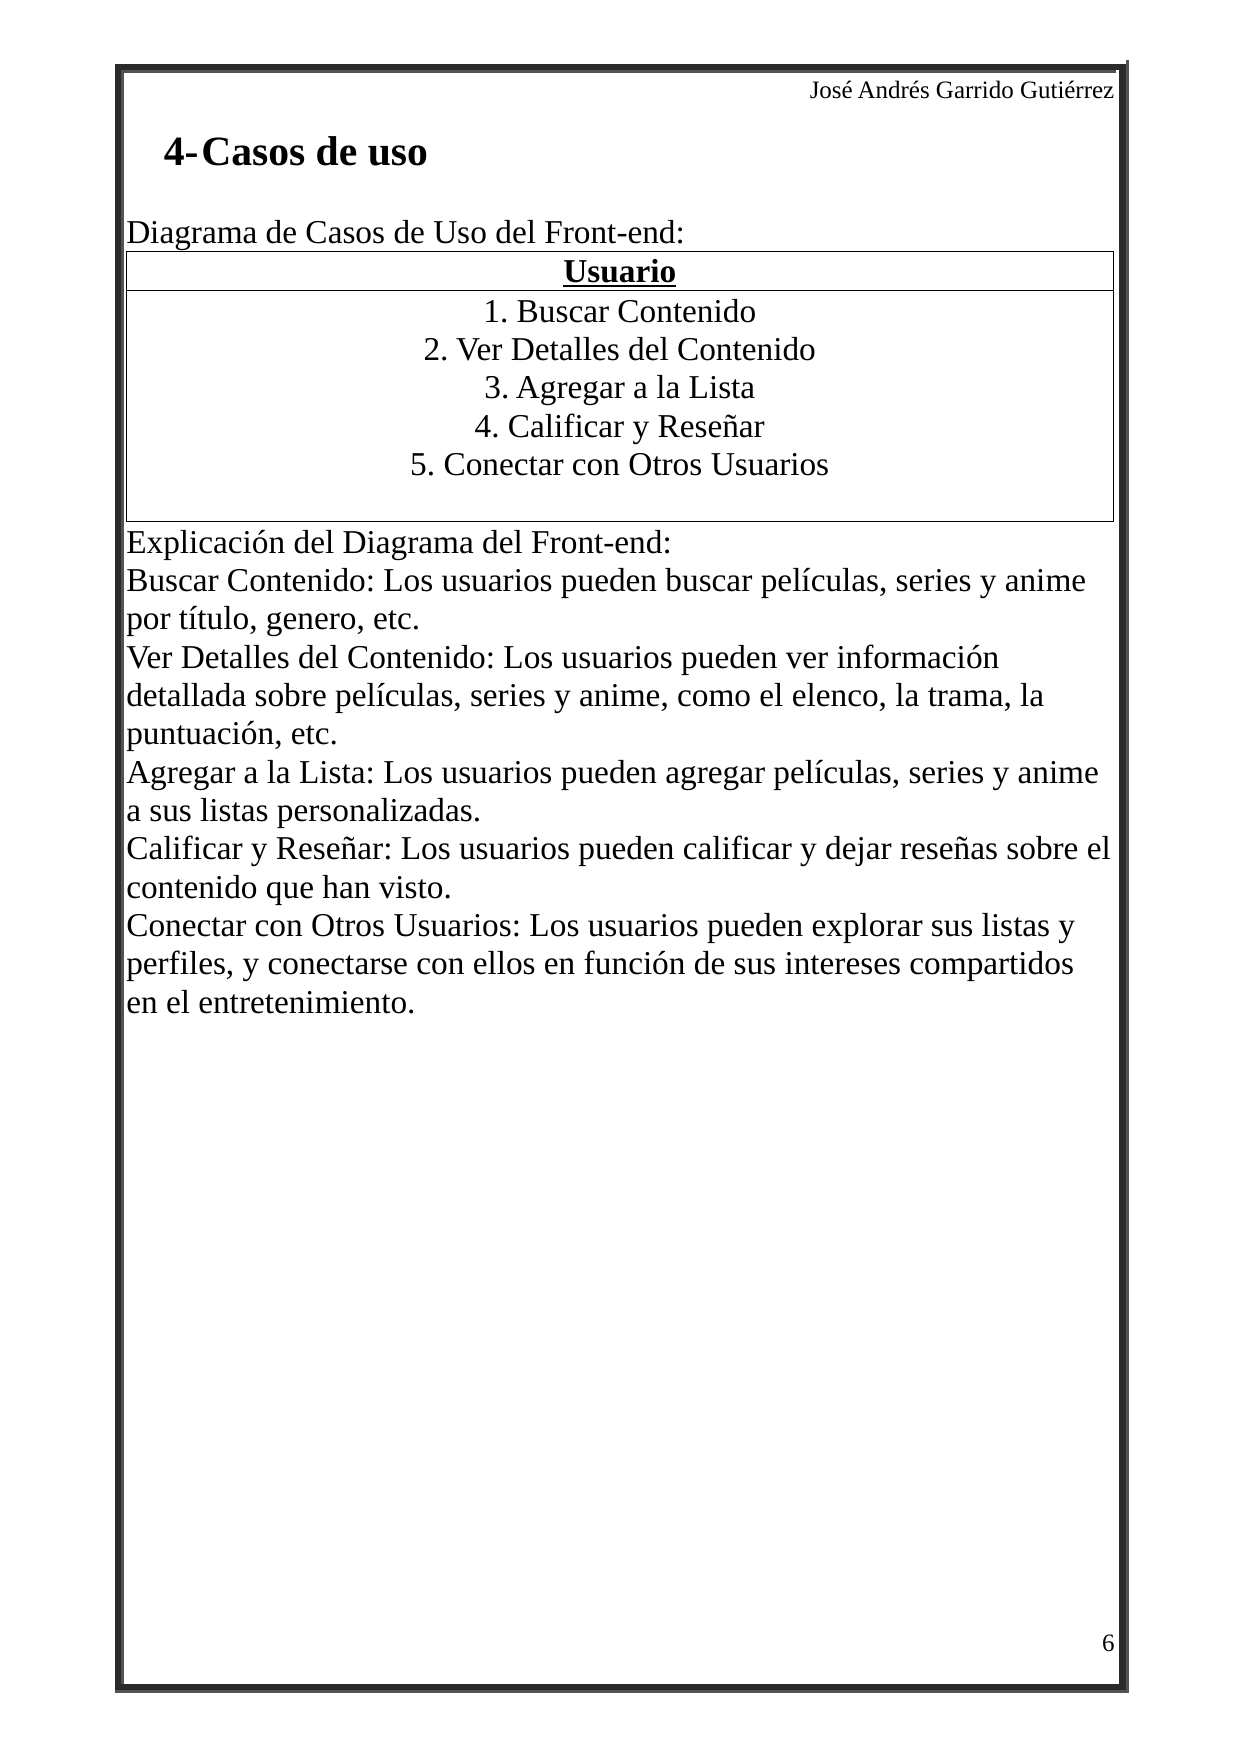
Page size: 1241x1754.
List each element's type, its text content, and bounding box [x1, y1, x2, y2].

text Agregar a la Lista: Los usuarios pueden agregar películas, series y anime a sus listas personalizadas. [126, 752, 1114, 829]
text Diagrama de Casos de Uso del Front-end: [126, 212, 1114, 251]
text Ver Detalles del Contenido: Los usuarios pueden ver información detallada sobre películas, series y anime, como el elenco, la trama, la puntuación, etc. [126, 637, 1114, 752]
text Explicación del Diagrama del Front-end: [126, 522, 1114, 560]
text Calificar y Reseñar: Los usuarios pueden calificar y dejar reseñas sobre el contenido que han visto. [126, 829, 1114, 905]
text Buscar Contenido: Los usuarios pueden buscar películas, series y anime por título, genero, etc. [126, 560, 1114, 637]
table_cell 1. Buscar Contenido 2. Ver Detalles del Contenido 3. Agregar a la Lista 4. Calificar y Reseñar 5. Conectar con Otros Usuarios [127, 291, 1113, 521]
list Casos de uso [163, 126, 1114, 174]
table_header Usuario [127, 252, 1113, 290]
text Conectar con Otros Usuarios: Los usuarios pueden explorar sus listas y perfiles, y conectarse con ellos en función de sus intereses compartidos en el entretenimiento. [126, 905, 1114, 1020]
